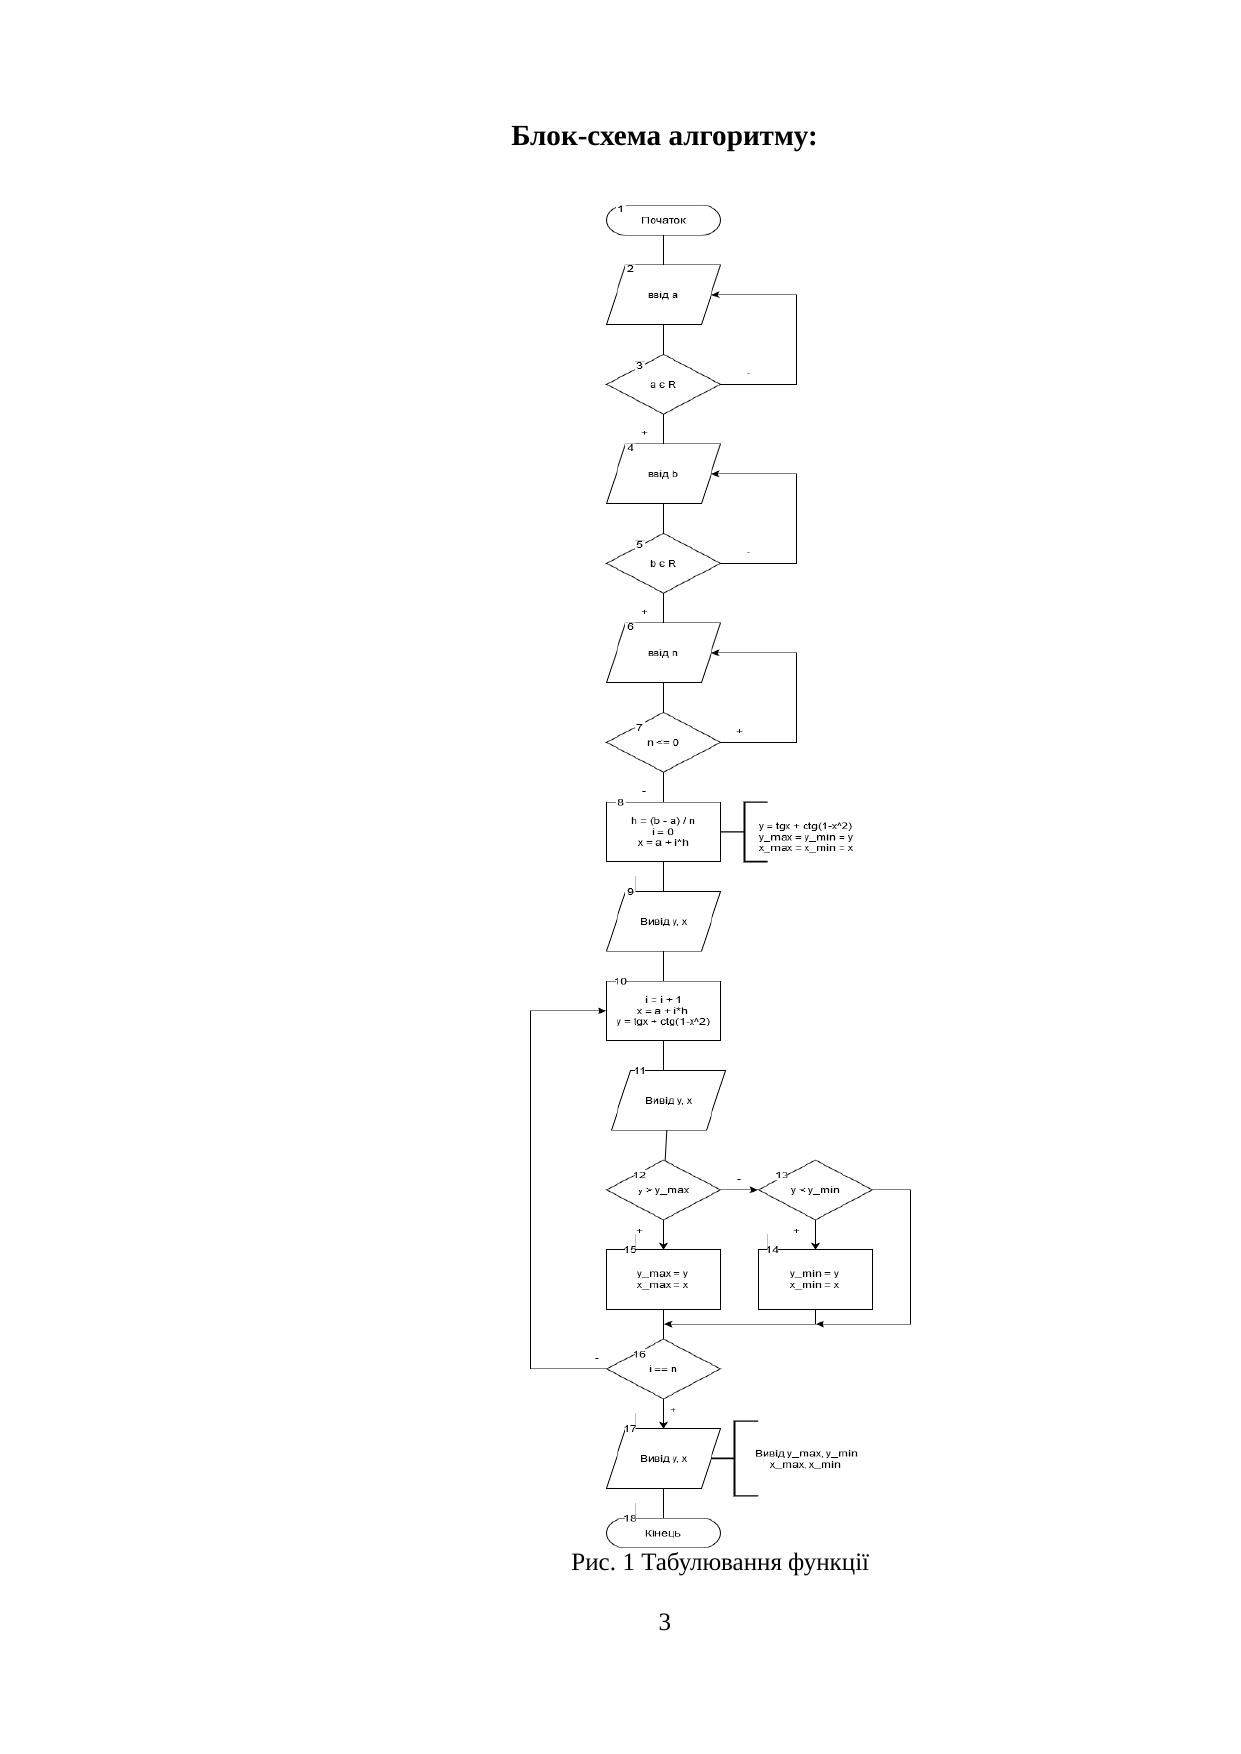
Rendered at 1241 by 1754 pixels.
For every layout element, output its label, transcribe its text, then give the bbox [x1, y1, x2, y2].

picture [523, 203, 918, 1548]
list Блок-схема алгоритму: [177, 118, 1152, 152]
list Рис. 1 Табулювання функції [523, 1548, 917, 1576]
text [177, 152, 1152, 185]
